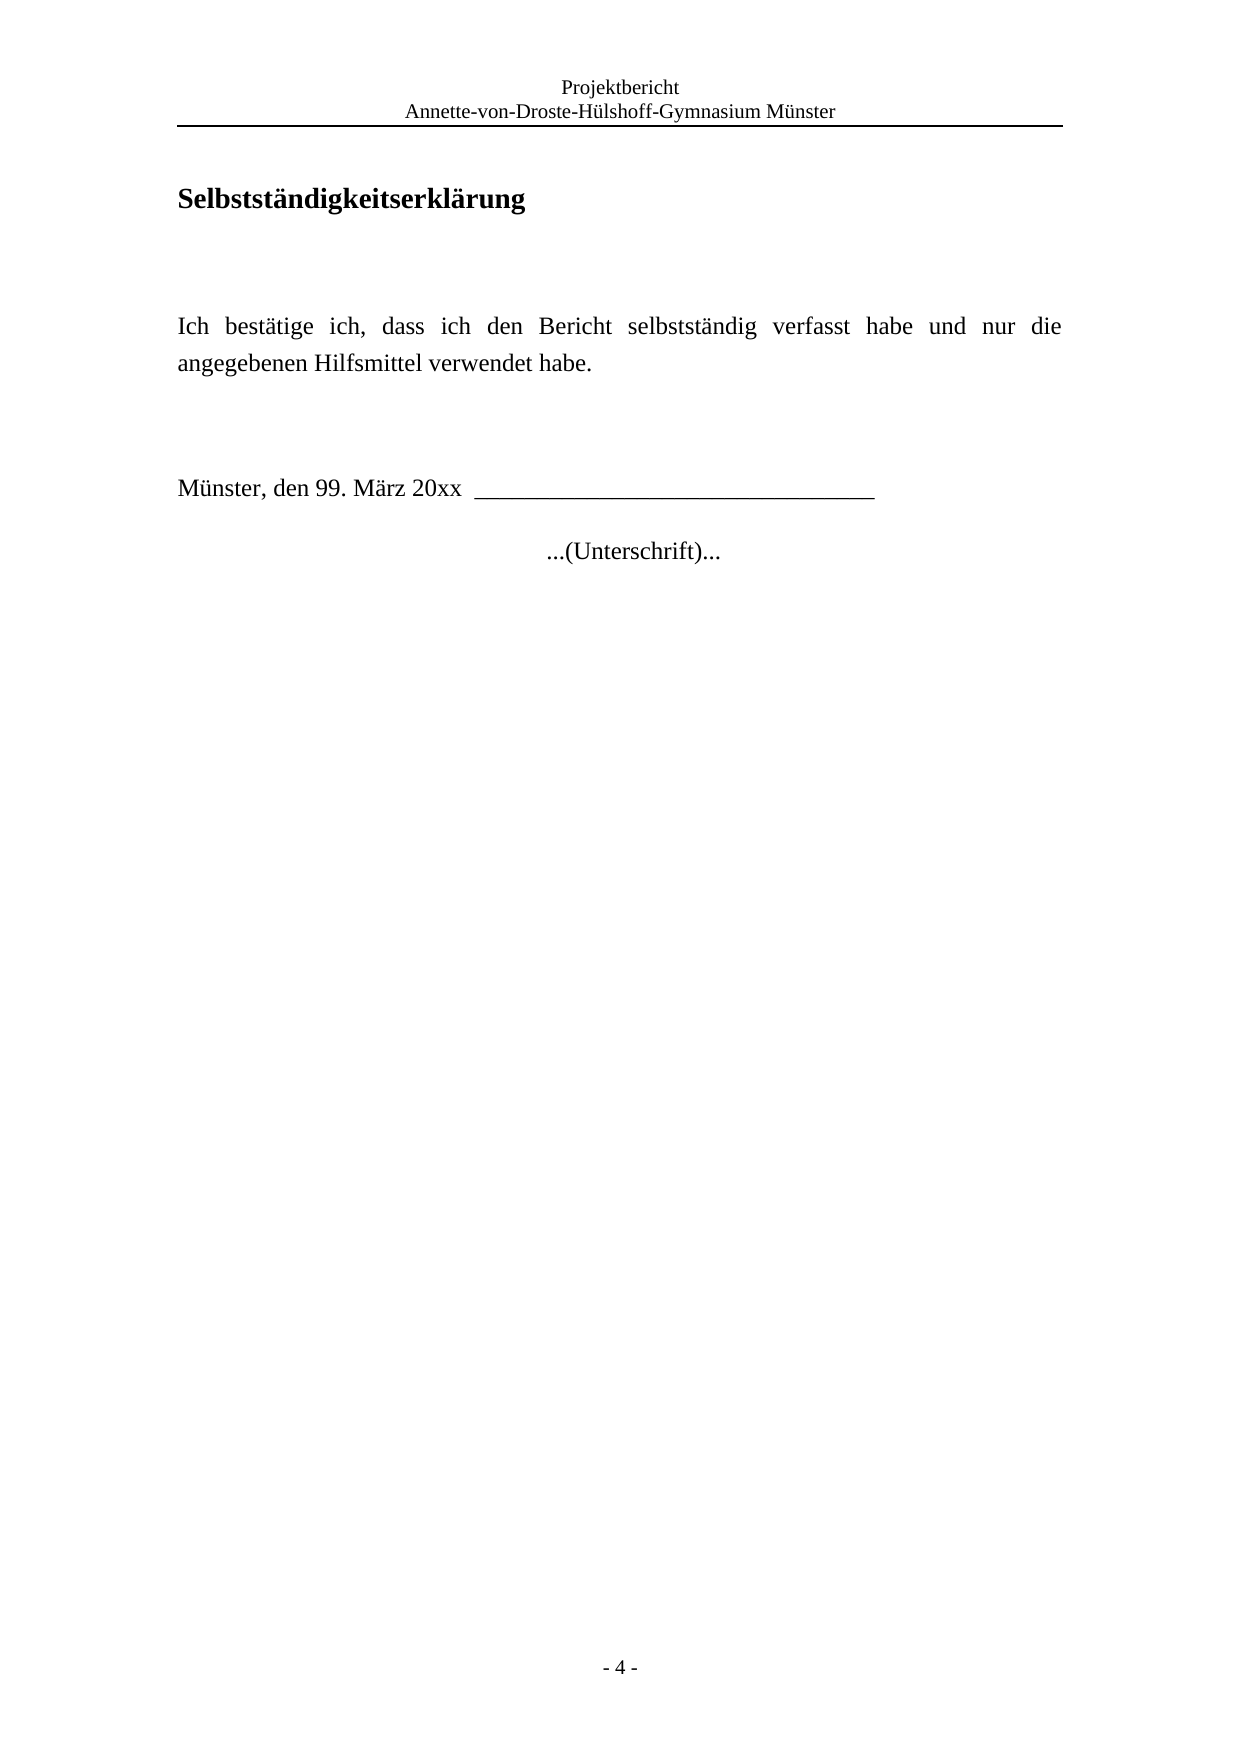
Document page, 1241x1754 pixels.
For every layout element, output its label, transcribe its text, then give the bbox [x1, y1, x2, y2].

text Selbstständigkeitserklärung [177, 177, 1063, 215]
text ...(Unterschrift)... [472, 527, 1063, 565]
text Ich bestätige ich, dass ich den Bericht selbstständig verfasst habe und nur die angegebenen Hilfsmittel verwendet habe. [177, 302, 1063, 377]
text Münster, den 99. März 20xx ________________________________ [177, 465, 1063, 502]
